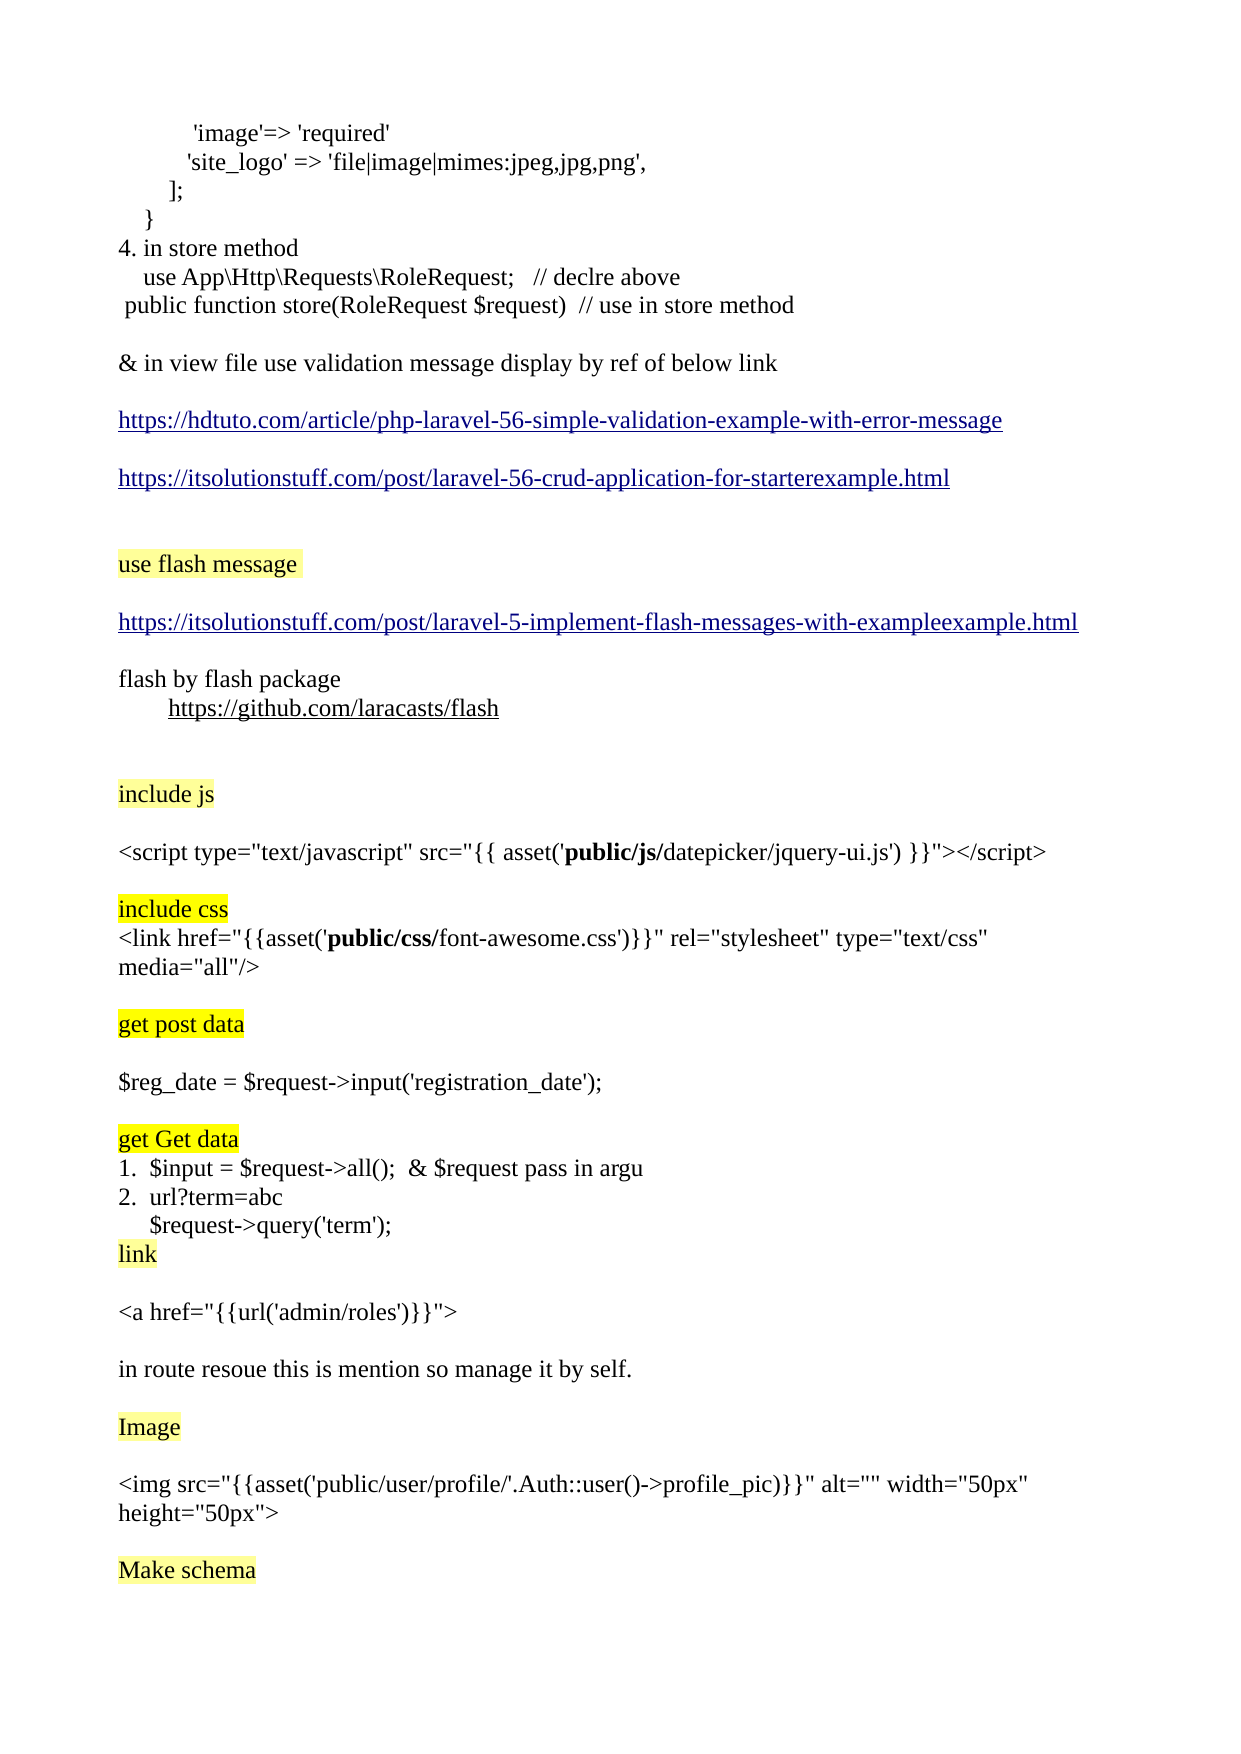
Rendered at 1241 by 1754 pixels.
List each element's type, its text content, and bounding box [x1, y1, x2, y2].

text 'image'=> 'required' [118, 118, 1122, 147]
text public function store(RoleRequest $request) // use in store method [118, 291, 1122, 319]
text in route resoue this is mention so manage it by self. [118, 1354, 1122, 1383]
text $request->query('term'); [118, 1211, 1122, 1239]
text <link href="{{asset('public/css/font-awesome.css')}}" rel="stylesheet" type="text/css" media="all"/> [118, 923, 1122, 981]
text <img src="{{asset('public/user/profile/'.Auth::user()->profile_pic)}}" alt="" width="50px" height="50px"> [118, 1469, 1122, 1527]
text include js [118, 779, 1122, 808]
text <a href="{{url('admin/roles')}}"> [118, 1297, 1122, 1326]
text use flash message [118, 549, 1122, 578]
text 4. in store method [118, 233, 1122, 262]
text Make schema [118, 1556, 1122, 1584]
text & in view file use validation message display by ref of below link [118, 348, 1122, 377]
text 1. $input = $request->all(); & $request pass in argu [118, 1153, 1122, 1182]
text get post data [118, 1009, 1122, 1038]
text https://itsolutionstuff.com/post/laravel-5-implement-flash-messages-with-exampleexample.html [118, 607, 1122, 636]
text flash by flash package [118, 664, 1122, 693]
text ]; [118, 176, 1122, 204]
text } [118, 204, 1122, 233]
text link [118, 1239, 1122, 1268]
text https://github.com/laracasts/flash [118, 693, 1122, 722]
text https://hdtuto.com/article/php-laravel-56-simple-validation-example-with-error-message [118, 406, 1122, 434]
text 'site_logo' => 'file|image|mimes:jpeg,jpg,png', [118, 147, 1122, 176]
text https://itsolutionstuff.com/post/laravel-56-crud-application-for-starterexample.html [118, 463, 1122, 492]
text $reg_date = $request->input('registration_date'); [118, 1067, 1122, 1096]
text 2. url?term=abc [118, 1182, 1122, 1211]
text use App\Http\Requests\RoleRequest; // declre above [118, 262, 1122, 291]
text get Get data [118, 1124, 1122, 1153]
text <script type="text/javascript" src="{{ asset('public/js/datepicker/jquery-ui.js') }}"></script> [118, 837, 1122, 866]
text include css [118, 894, 1122, 923]
text Image [118, 1412, 1122, 1441]
